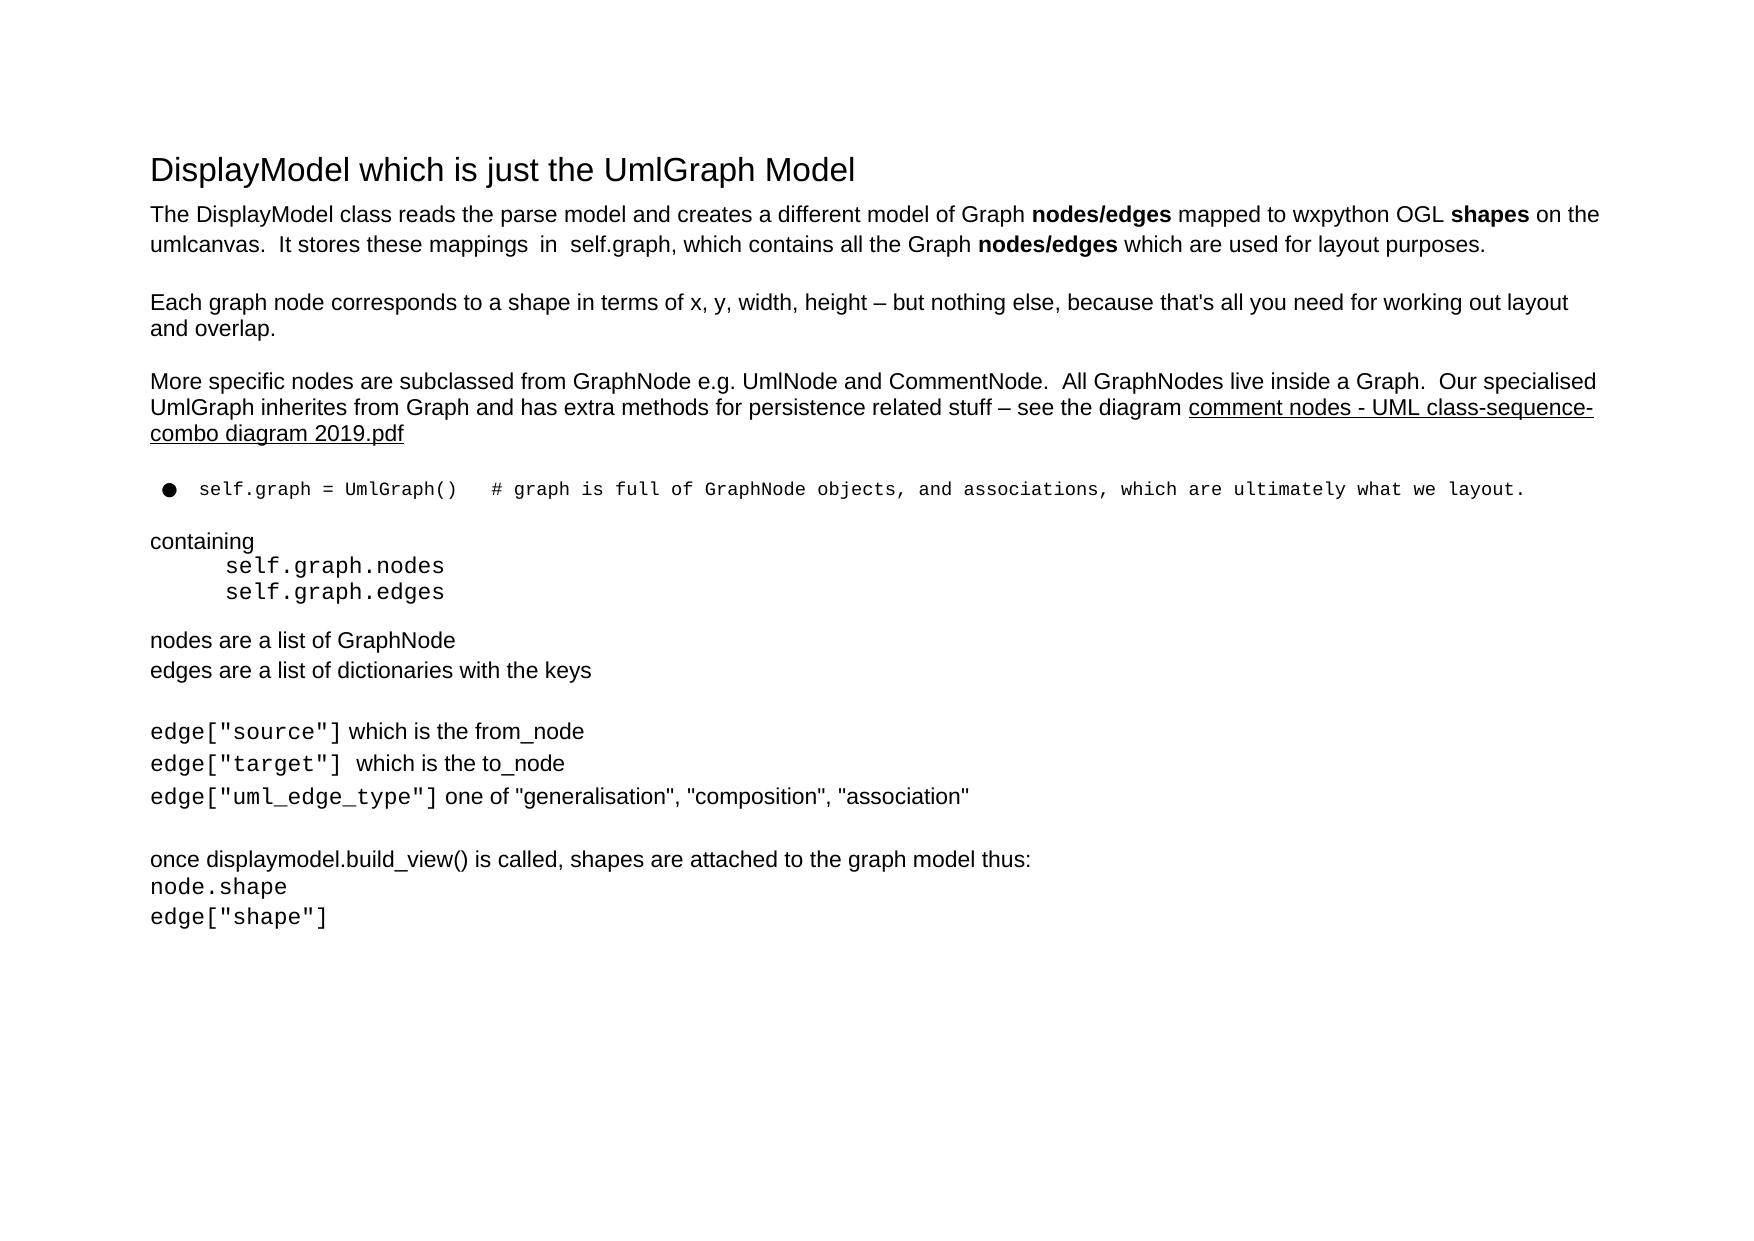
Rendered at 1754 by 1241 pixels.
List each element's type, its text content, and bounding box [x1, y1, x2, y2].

text edge["target"] which is the to_node [150, 750, 1604, 779]
text once displaymodel.build_view() is called, shapes are attached to the graph model thus: [150, 846, 1604, 872]
text nodes are a list of GraphNode [150, 627, 1604, 653]
text self.graph.nodes [150, 554, 1604, 580]
text edge["source"] which is the from_node [150, 718, 1604, 746]
text containing [150, 528, 1604, 554]
list self.graph = UmlGraph() # graph is full of GraphNode objects, and associations, which are ultimately what we layout. [161, 468, 1604, 506]
text self.graph.edges [150, 580, 1604, 606]
text edge["uml_edge_type"] one of "generalisation", "composition", "association" [150, 783, 1604, 811]
text The DisplayModel class reads the parse model and creates a different model of Graph nodes/edges mapped to wxpython OGL shapes on the umlcanvas. It stores these mappings in self.graph, which contains all the Graph nodes/edges which are used for layout purposes. [150, 201, 1604, 258]
text node.shape [150, 876, 1604, 902]
text edges are a list of dictionaries with the keys [150, 657, 1604, 684]
subtitle DisplayModel which is just the UmlGraph Model [150, 150, 1604, 188]
text More specific nodes are subclassed from GraphNode e.g. UmlNode and CommentNode. All GraphNodes live inside a Graph. Our specialised UmlGraph inherites from Graph and has extra methods for persistence related stuff – see the diagram comment nodes - UML class-sequence-combo diagram 2019.pdf [150, 368, 1604, 447]
text edge["shape"] [150, 906, 1604, 931]
text Each graph node corresponds to a shape in terms of x, y, width, height – but nothing else, because that's all you need for working out layout and overlap. [150, 289, 1604, 341]
